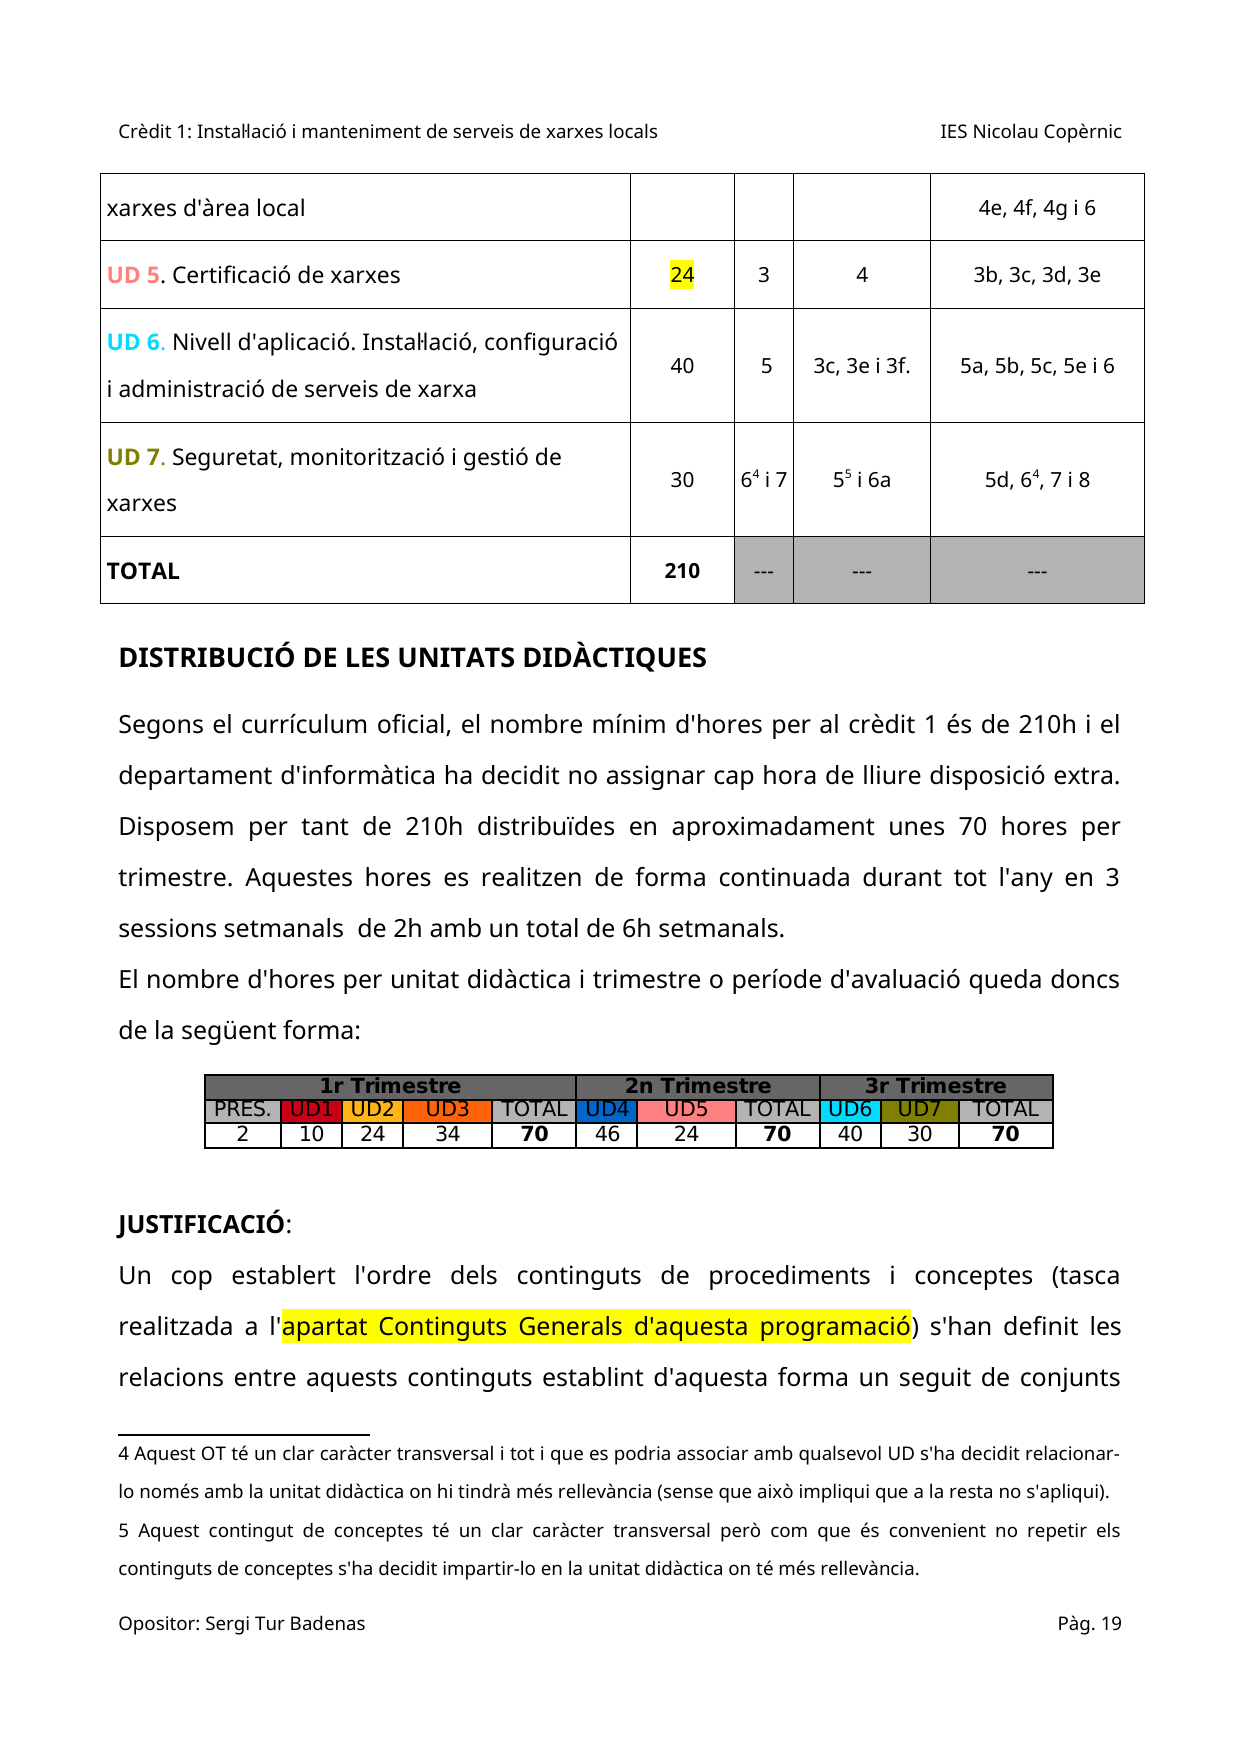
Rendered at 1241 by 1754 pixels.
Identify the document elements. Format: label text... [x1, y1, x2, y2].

table_cell [631, 174, 734, 240]
text JUSTIFICACIÓ: [118, 1207, 1122, 1241]
table_cell [794, 174, 930, 240]
table_cell 5 i 6a [794, 423, 930, 536]
table_cell 3c, 3e i 3f. [794, 309, 930, 422]
table_cell xarxes d'àrea local [101, 174, 630, 240]
table_cell 40 [631, 309, 734, 422]
table_cell 5a, 5b, 5c, 5e i 6 [931, 309, 1144, 422]
text Un cop establert l'ordre dels continguts de procediments i conceptes (tasca realitzada a l'apartat Continguts Generals d'aquesta programació) s'han definit les relacions entre aquests continguts establint d'aquesta forma un seguit de conjunts [118, 1258, 1122, 1394]
table_cell [735, 174, 793, 240]
table_cell --- [931, 537, 1144, 603]
text Segons el currículum oficial, el nombre mínim d'hores per al crèdit 1 és de 210h i el departament d'informàtica ha decidit no assignar cap hora de lliure disposició extra. Disposem per tant de 210h distribuïdes en aproximadament unes 70 hores per trimestre. Aquestes hores es realitzen de forma continuada durant tot l'any en 3 sessions setmanals de 2h amb un total de 6h setmanals. [118, 706, 1122, 944]
table_cell 3 [735, 241, 793, 308]
text El nombre d'hores per unitat didàctica i trimestre o període d'avaluació queda doncs de la següent forma: [118, 961, 1122, 1047]
text DISTRIBUCIÓ DE LES UNITATS DIDÀCTIQUES [118, 638, 1122, 675]
table_cell UD 6. Nivell d'aplicació. Instal·lació, configuració i administració de serveis de xarxa [101, 309, 630, 422]
table_cell 6 i 7 [735, 423, 793, 536]
table_cell 5 [735, 309, 793, 422]
table_cell --- [735, 537, 793, 603]
table_cell UD 7. Seguretat, monitorització i gestió de xarxes [101, 423, 630, 536]
table_cell 210 [631, 537, 734, 603]
table_cell 4e, 4f, 4g i 6 [931, 174, 1144, 240]
table_cell 30 [631, 423, 734, 536]
table_cell TOTAL [101, 537, 630, 603]
table_cell 5d, 64, 7 i 8 [931, 423, 1144, 536]
table_cell --- [794, 537, 930, 603]
table_cell 24 [631, 241, 734, 308]
table_cell 4 [794, 241, 930, 308]
table_cell UD 5. Certificació de xarxes [101, 241, 630, 308]
table_cell 3b, 3c, 3d, 3e [931, 241, 1144, 308]
